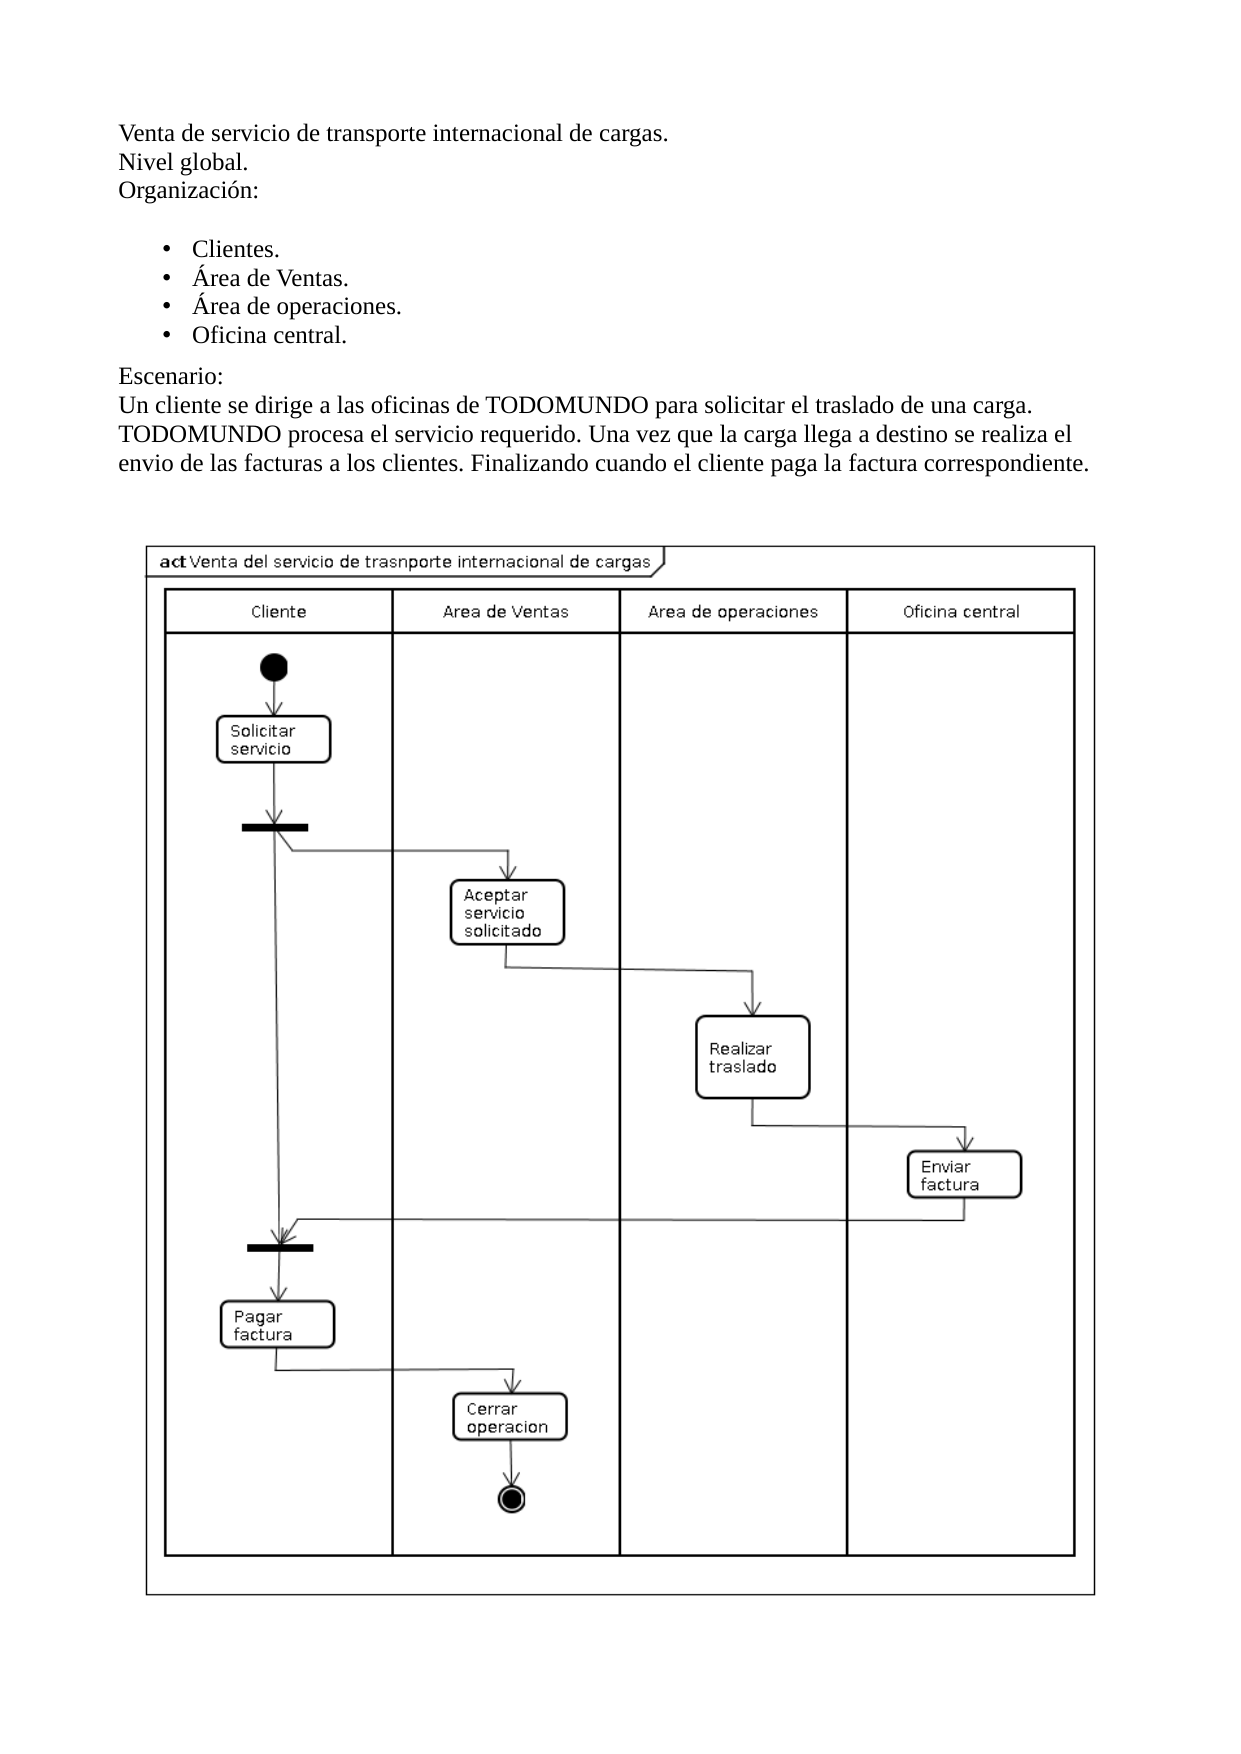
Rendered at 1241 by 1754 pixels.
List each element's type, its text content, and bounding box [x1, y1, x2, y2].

text Un cliente se dirige a las oficinas de TODOMUNDO para solicitar el traslado de una carga. TODOMUNDO procesa el servicio requerido. Una vez que la carga llega a destino se realiza el envio de las facturas a los clientes. Finalizando cuando el cliente paga la factura correspondiente. [118, 390, 1122, 476]
picture [133, 533, 1107, 1607]
text Escenario: [118, 361, 1122, 390]
list Área de Ventas. [162, 263, 1122, 291]
list Clientes. [162, 234, 1122, 263]
text Nivel global. [118, 147, 1122, 176]
text Organización: [118, 176, 1122, 204]
text Venta de servicio de transporte internacional de cargas. [118, 118, 1122, 147]
list Área de operaciones. [162, 291, 1122, 320]
list Oficina central. [162, 320, 1122, 349]
